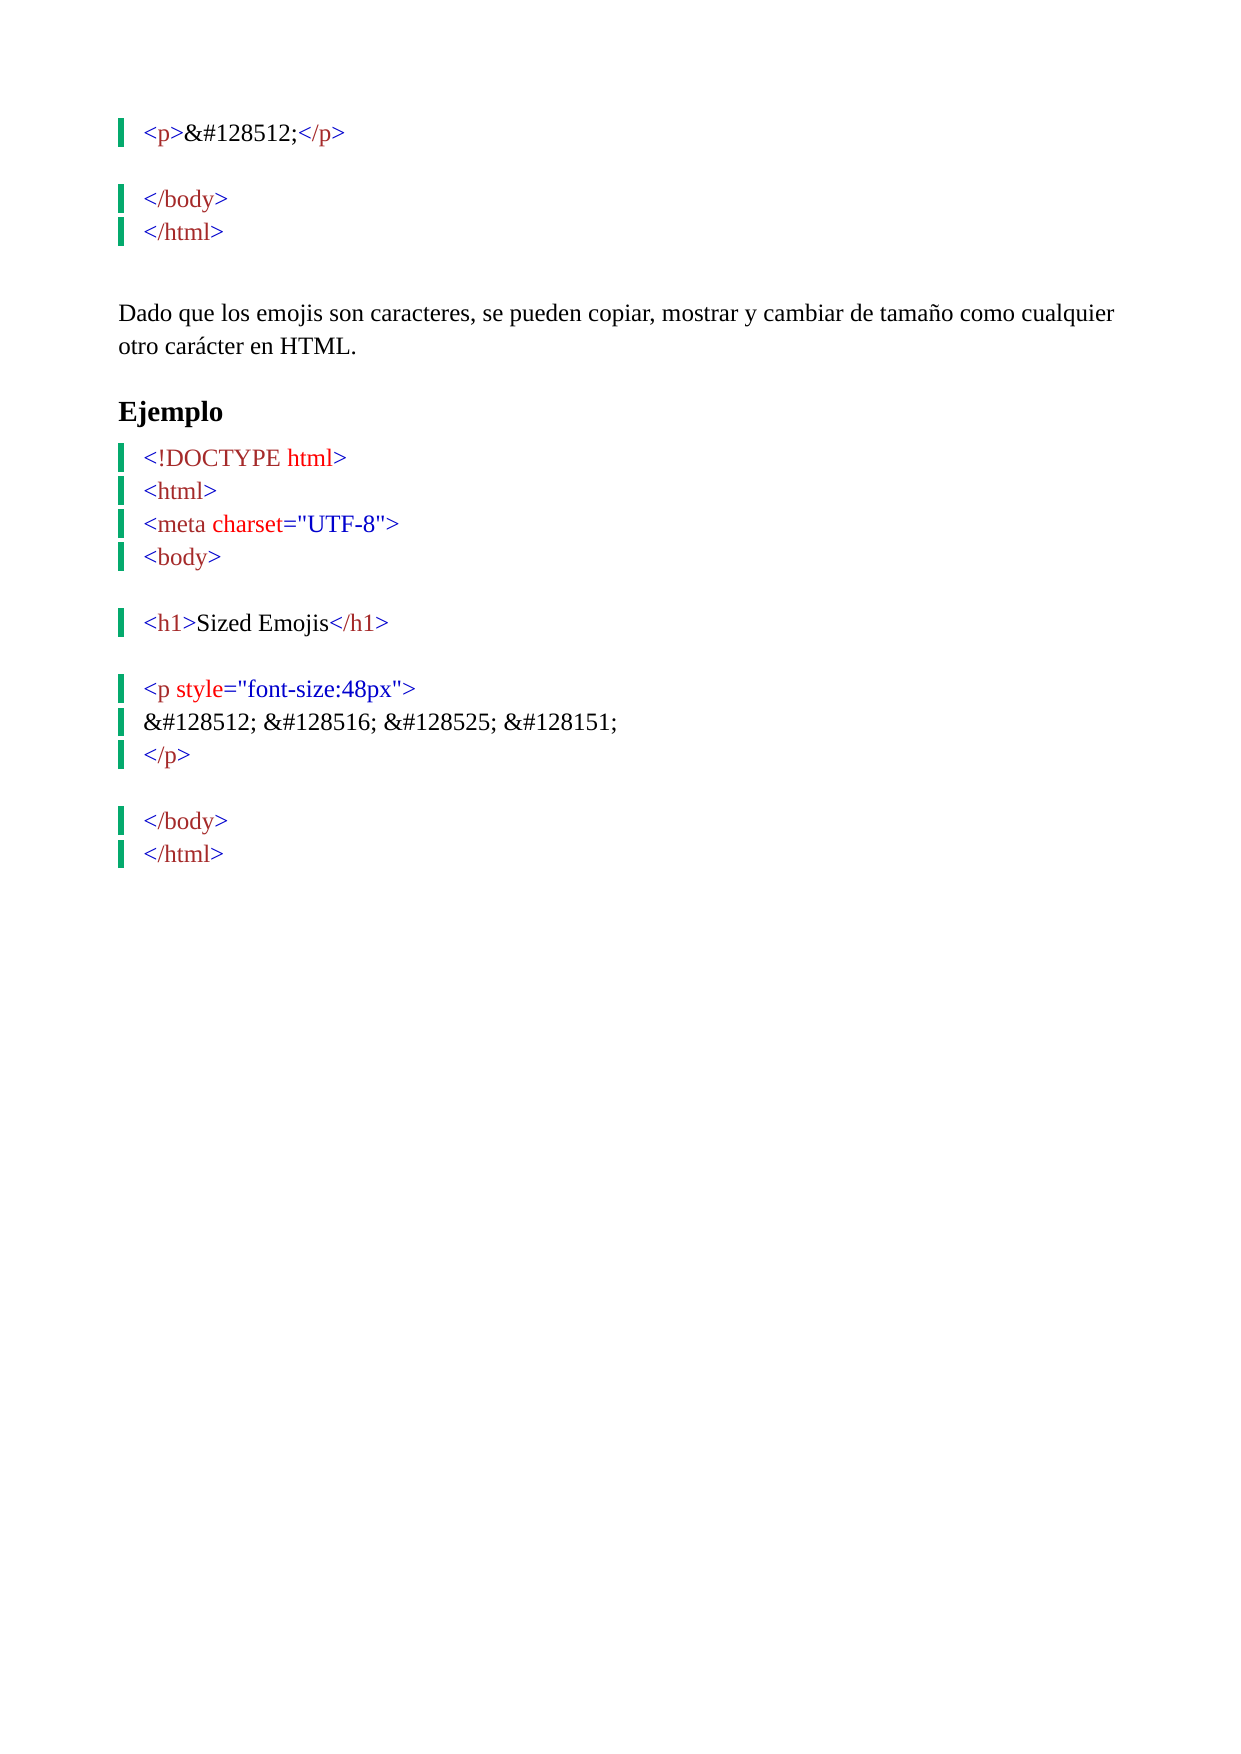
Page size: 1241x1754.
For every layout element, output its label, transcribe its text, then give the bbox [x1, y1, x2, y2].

subtitle Ejemplo [118, 394, 1122, 428]
text <!DOCTYPE html> <html> <meta charset="UTF-8"> <body> <h1>Sized Emojis</h1> <p style="font-size:48px"> &#128512; &#128516; &#128525; &#128151; </p> </body> </html> [118, 443, 1122, 868]
text <p>&#128512;</p> </body> </html> [118, 118, 1122, 246]
text Dado que los emojis son caracteres, se pueden copiar, mostrar y cambiar de tamaño como cualquier otro carácter en HTML. [118, 298, 1122, 359]
